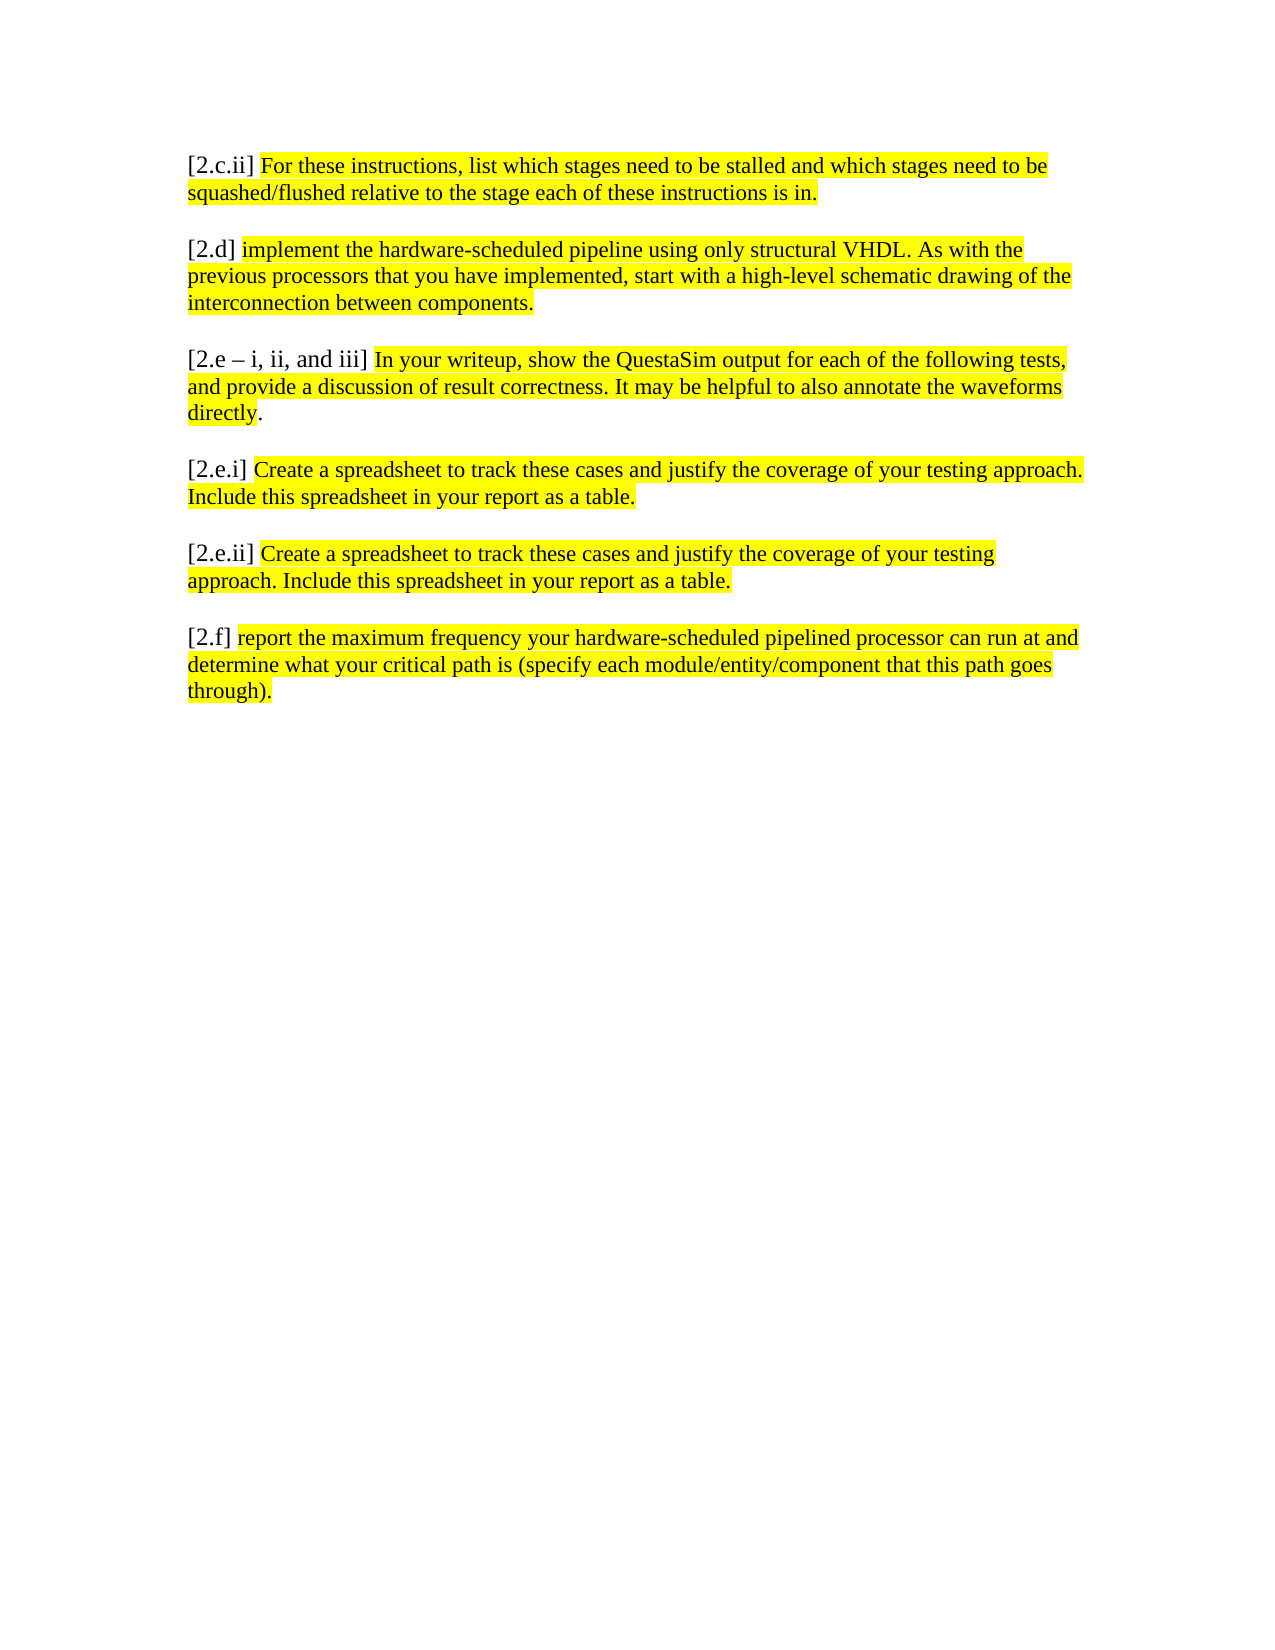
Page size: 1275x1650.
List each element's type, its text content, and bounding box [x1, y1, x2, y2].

text [2.f] report the maximum frequency your hardware-scheduled pipelined processor can run at and determine what your critical path is (specify each module/entity/component that this path goes through). [187, 622, 1087, 703]
text [2.e.i] Create a spreadsheet to track these cases and justify the coverage of your testing approach. Include this spreadsheet in your report as a table. [187, 454, 1087, 509]
text [2.c.ii] For these instructions, list which stages need to be stalled and which stages need to be squashed/flushed relative to the stage each of these instructions is in. [187, 150, 1087, 205]
text [2.e.ii] Create a spreadsheet to track these cases and justify the coverage of your testing approach. Include this spreadsheet in your report as a table. [187, 538, 1087, 593]
text [2.e – i, ii, and iii] In your writeup, show the QuestaSim output for each of the following tests, and provide a discussion of result correctness. It may be helpful to also annotate the waveforms directly. [187, 344, 1087, 426]
text [2.d] implement the hardware-scheduled pipeline using only structural VHDL. As with the previous processors that you have implemented, start with a high-level schematic drawing of the interconnection between components. [187, 234, 1087, 315]
